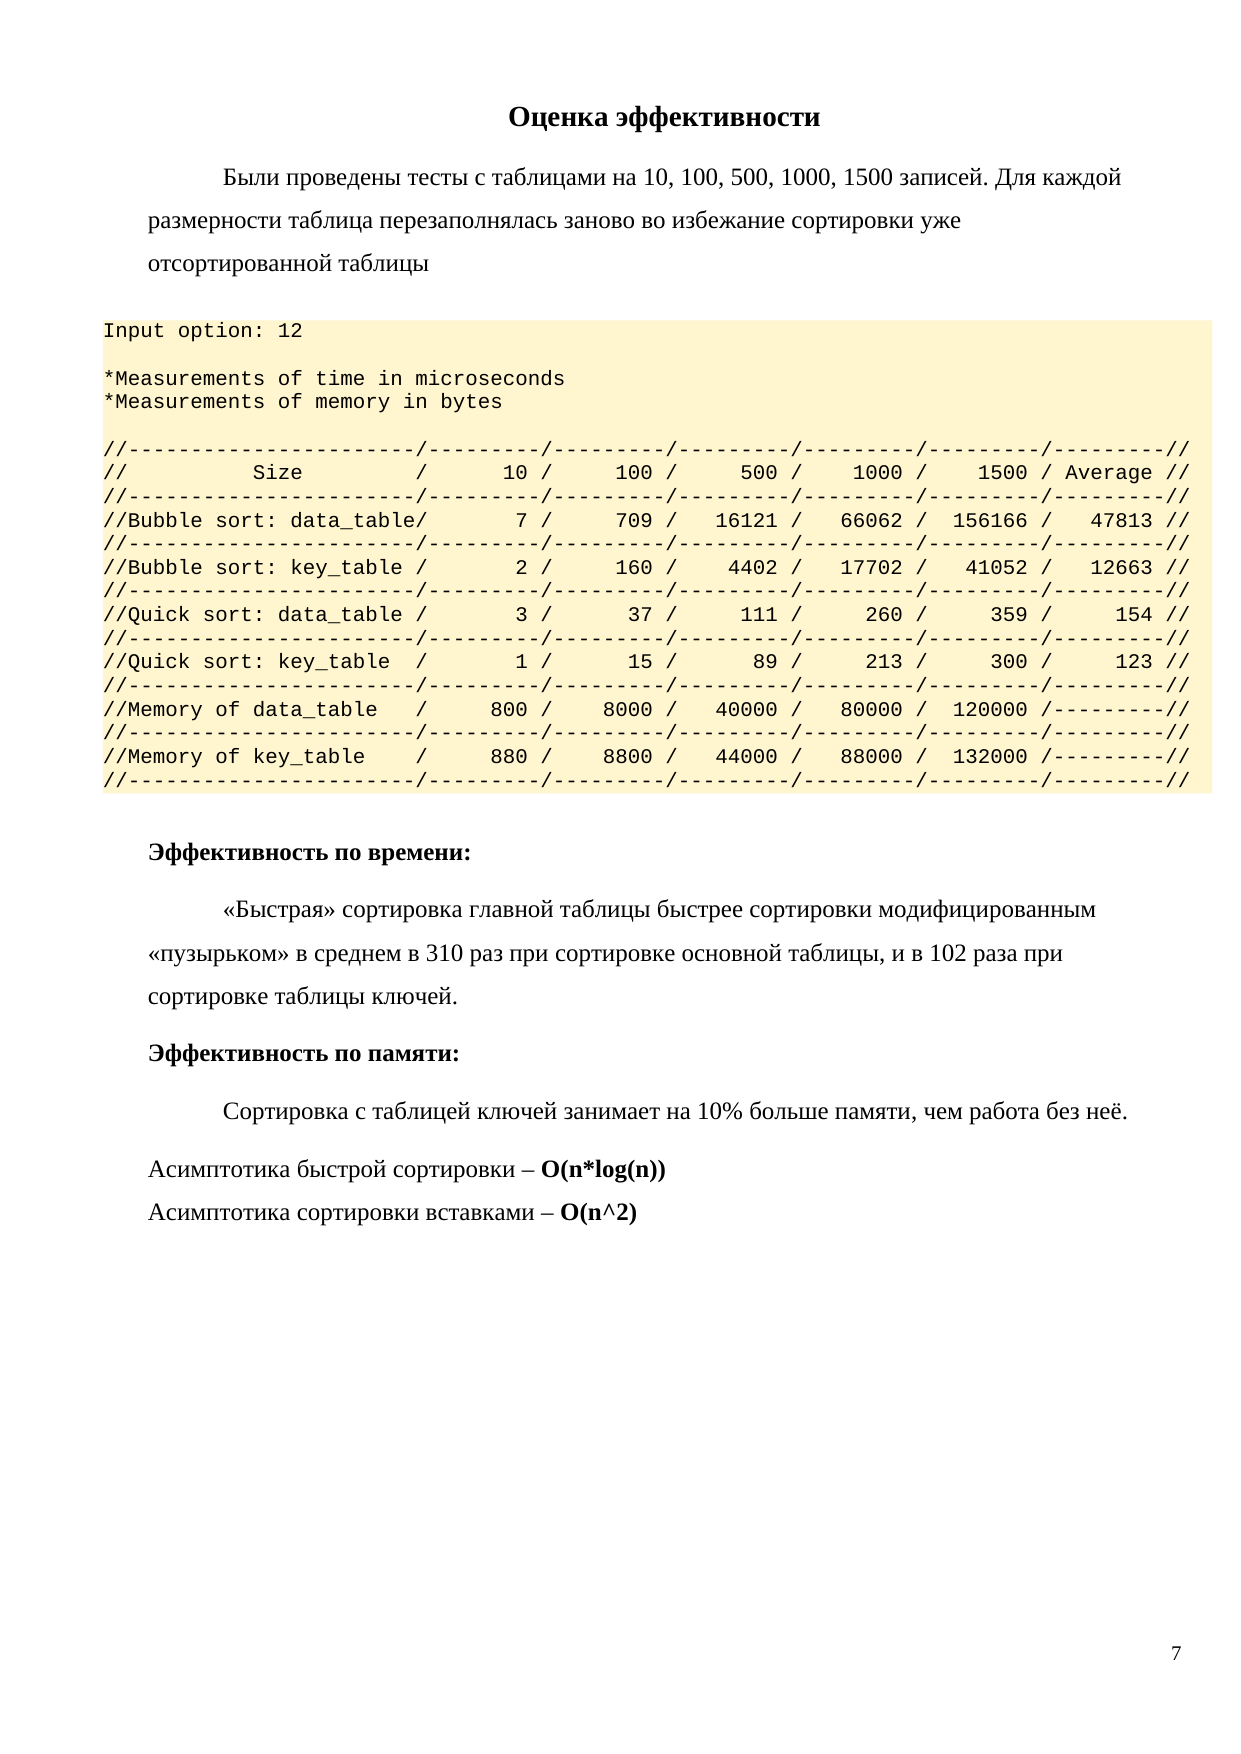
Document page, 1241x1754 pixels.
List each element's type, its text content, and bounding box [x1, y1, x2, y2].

text [148, 306, 1181, 320]
text Эффективность по памяти: [148, 1038, 1181, 1067]
subtitle Оценка эффективности [148, 99, 1181, 133]
text Асимптотика быстрой сортировки – O(n*log(n)) [148, 1154, 1181, 1183]
text Были проведены тесты с таблицами на 10, 100, 500, 1000, 1500 записей. Для каждой размерности таблица перезаполнялась заново во избежание сортировки уже отсортированной таблицы [148, 162, 1181, 277]
text Асимптотика сортировки вставками – O(n^2) [148, 1197, 1181, 1226]
text Эффективность по времени: [148, 794, 1181, 866]
text Сортировка с таблицей ключей занимает на 10% больше памяти, чем работа без неё. [148, 1096, 1181, 1125]
text «Быстрая» сортировка главной таблицы быстрее сортировки модифицированным «пузырьком» в среднем в 310 раз при сортировке основной таблицы, и в 102 раза при сортировке таблицы ключей. [148, 894, 1181, 1009]
